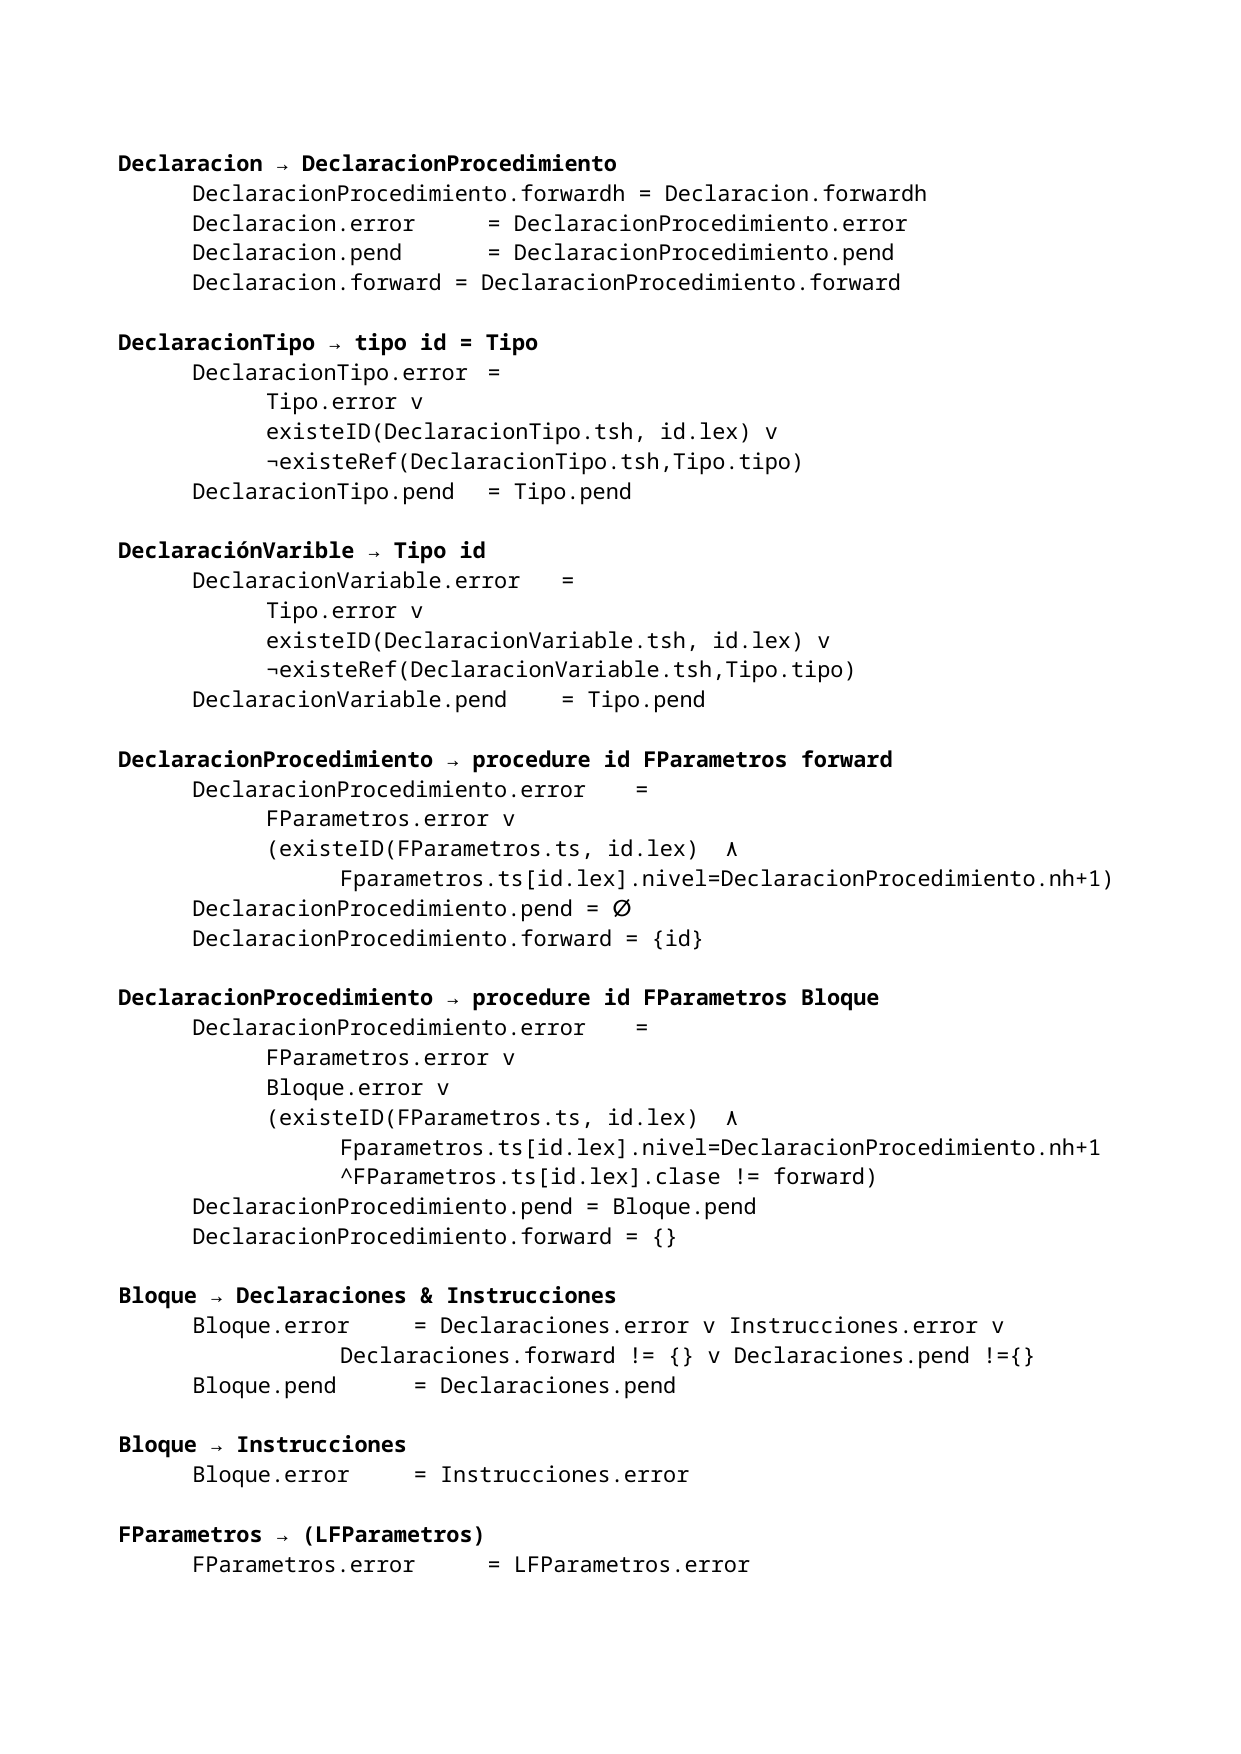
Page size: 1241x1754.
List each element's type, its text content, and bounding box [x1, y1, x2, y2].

text DeclaracionVariable.error = [118, 565, 1122, 595]
text DeclaracionTipo.pend = Tipo.pend [118, 476, 1122, 505]
text Fparametros.ts[id.lex].nivel=DeclaracionProcedimiento.nh+1) [118, 863, 1122, 893]
text FParametros → (LFParametros) [118, 1519, 1122, 1548]
text Bloque.error = Declaraciones.error v Instrucciones.error v Declaraciones.forward != {} v Declaraciones.pend !={} [118, 1310, 1122, 1370]
text FParametros.error v [118, 803, 1122, 833]
text existeID(DeclaracionTipo.tsh, id.lex) v [118, 416, 1122, 446]
text Tipo.error v [118, 386, 1122, 416]
text DeclaracionProcedimiento → procedure id FParametros Bloque [118, 982, 1122, 1012]
text DeclaracionVariable.pend = Tipo.pend [118, 684, 1122, 714]
text Bloque → Instrucciones [118, 1429, 1122, 1459]
text (existeID(FParametros.ts, id.lex) ٨ [118, 833, 1122, 863]
text Declaracion.pend = DeclaracionProcedimiento.pend [118, 237, 1122, 267]
text (existeID(FParametros.ts, id.lex) ٨ [118, 1101, 1122, 1131]
text Bloque.error = Instrucciones.error [118, 1459, 1122, 1489]
text DeclaracionProcedimiento.forwardh = Declaracion.forwardh [118, 178, 1122, 207]
text Bloque.pend = Declaraciones.pend [118, 1370, 1122, 1399]
text Declaracion → DeclaracionProcedimiento [118, 148, 1122, 178]
text DeclaracionProcedimiento.pend = ⵁ [118, 893, 1122, 923]
text existeID(DeclaracionVariable.tsh, id.lex) v ¬existeRef(DeclaracionVariable.tsh,Tipo.tipo) [118, 624, 1122, 684]
text Tipo.error v [118, 595, 1122, 624]
text Bloque → Declaraciones & Instrucciones [118, 1280, 1122, 1310]
text Declaracion.forward = DeclaracionProcedimiento.forward [118, 267, 1122, 297]
text DeclaracionTipo → tipo id = Tipo [118, 327, 1122, 356]
text Declaracion.error = DeclaracionProcedimiento.error [118, 207, 1122, 237]
text ¬existeRef(DeclaracionTipo.tsh,Tipo.tipo) [118, 446, 1122, 476]
text DeclaracionProcedimiento → procedure id FParametros forward [118, 744, 1122, 773]
text DeclaraciónVarible → Tipo id [118, 535, 1122, 565]
text DeclaracionProcedimiento.pend = Bloque.pend [118, 1191, 1122, 1221]
text DeclaracionTipo.error = [118, 356, 1122, 386]
text Fparametros.ts[id.lex].nivel=DeclaracionProcedimiento.nh+1 ^FParametros.ts[id.lex].clase != forward) [118, 1131, 1122, 1191]
text Bloque.error v [118, 1072, 1122, 1101]
text DeclaracionProcedimiento.forward = {} [118, 1221, 1122, 1251]
text DeclaracionProcedimiento.error = [118, 1012, 1122, 1042]
text DeclaracionProcedimiento.forward = {id} [118, 923, 1122, 952]
text FParametros.error = LFParametros.error [118, 1548, 1122, 1578]
text DeclaracionProcedimiento.error = [118, 773, 1122, 803]
text FParametros.error v [118, 1042, 1122, 1072]
